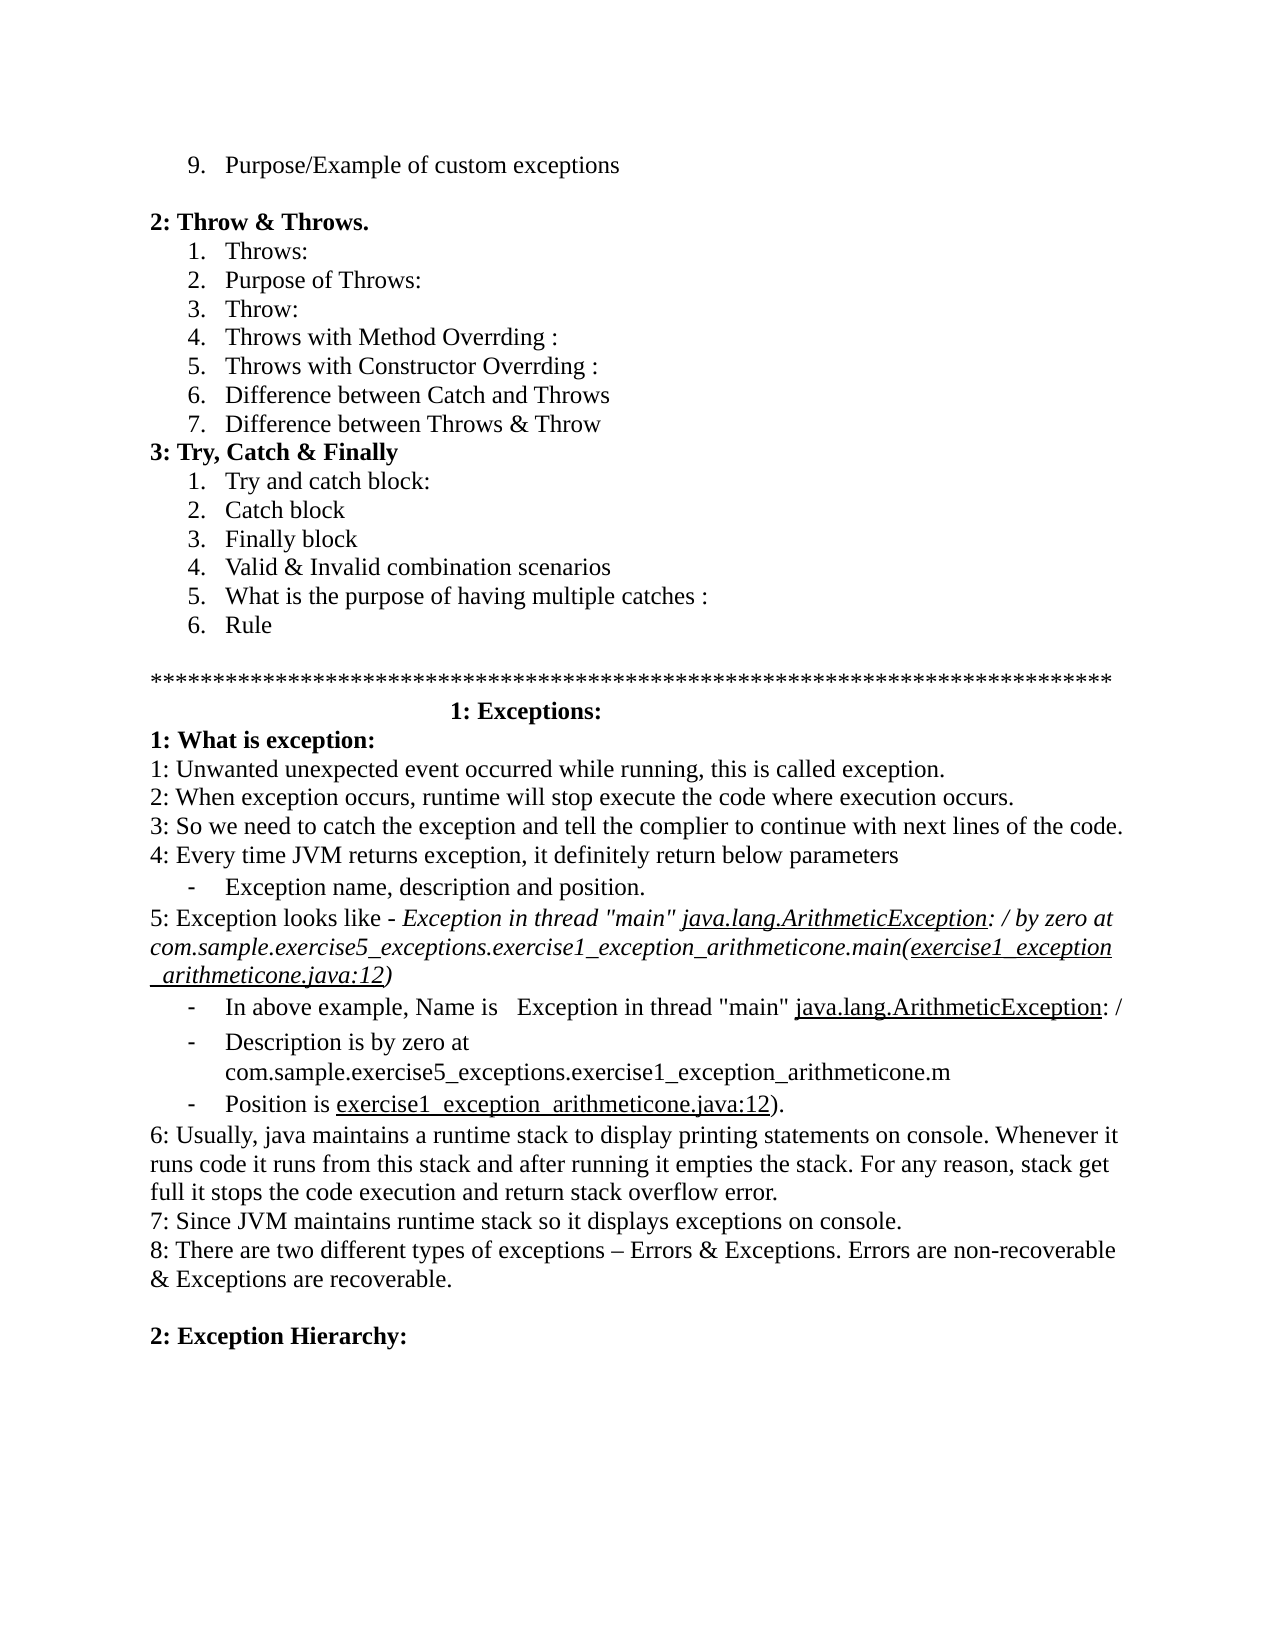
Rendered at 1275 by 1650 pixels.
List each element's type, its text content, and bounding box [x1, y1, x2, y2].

list Valid & Invalid combination scenarios [187, 552, 1125, 581]
list What is the purpose of having multiple catches : [187, 581, 1125, 610]
list Finally block [187, 524, 1125, 552]
list Throw: [187, 294, 1125, 322]
text ***************************************************************************** [150, 667, 1125, 696]
text 1: What is exception: [150, 725, 1125, 754]
text 7: Since JVM maintains runtime stack so it displays exceptions on console. [150, 1206, 1125, 1235]
list Purpose/Example of custom exceptions [187, 150, 1125, 179]
list Description is by zero at com.sample.exercise5_exceptions.exercise1_exception_arithmeticone.m [187, 1023, 1125, 1086]
list Difference between Catch and Throws [187, 380, 1125, 409]
list Throws: [187, 236, 1125, 265]
text 2: Exception Hierarchy: [150, 1321, 1125, 1350]
list Try and catch block: [187, 466, 1125, 495]
text 8: There are two different types of exceptions – Errors & Exceptions. Errors are non-recoverable & Exceptions are recoverable. [150, 1235, 1125, 1292]
list In above example, Name is Exception in thread "main" java.lang.ArithmeticException: / [187, 989, 1125, 1023]
text 2: Throw & Throws. [150, 207, 1125, 236]
list Difference between Throws & Throw [187, 409, 1125, 437]
text 5: Exception looks like - Exception in thread "main" java.lang.ArithmeticException: / by zero at com.sample.exercise5_exceptions.exercise1_exception_arithmeticone.main(exercise1_exception_arithmeticone.java:12) [150, 903, 1125, 989]
text 2: When exception occurs, runtime will stop execute the code where execution occurs. [150, 782, 1125, 811]
list Throws with Method Overrding : [187, 322, 1125, 351]
list Exception name, description and position. [187, 869, 1125, 903]
list Catch block [187, 495, 1125, 524]
list Throws with Constructor Overrding : [187, 351, 1125, 380]
text 1: Exceptions: [150, 696, 1125, 725]
text 3: Try, Catch & Finally [150, 437, 1125, 466]
text 6: Usually, java maintains a runtime stack to display printing statements on console. Whenever it runs code it runs from this stack and after running it empties the stack. For any reason, stack get full it stops the code execution and return stack overflow error. [150, 1120, 1125, 1206]
text 1: Unwanted unexpected event occurred while running, this is called exception. [150, 754, 1125, 782]
list Purpose of Throws: [187, 265, 1125, 294]
text 3: So we need to catch the exception and tell the complier to continue with next lines of the code. [150, 811, 1125, 840]
list Position is exercise1_exception_arithmeticone.java:12). [187, 1086, 1125, 1120]
list Rule [187, 610, 1125, 639]
text 4: Every time JVM returns exception, it definitely return below parameters [150, 840, 1125, 869]
